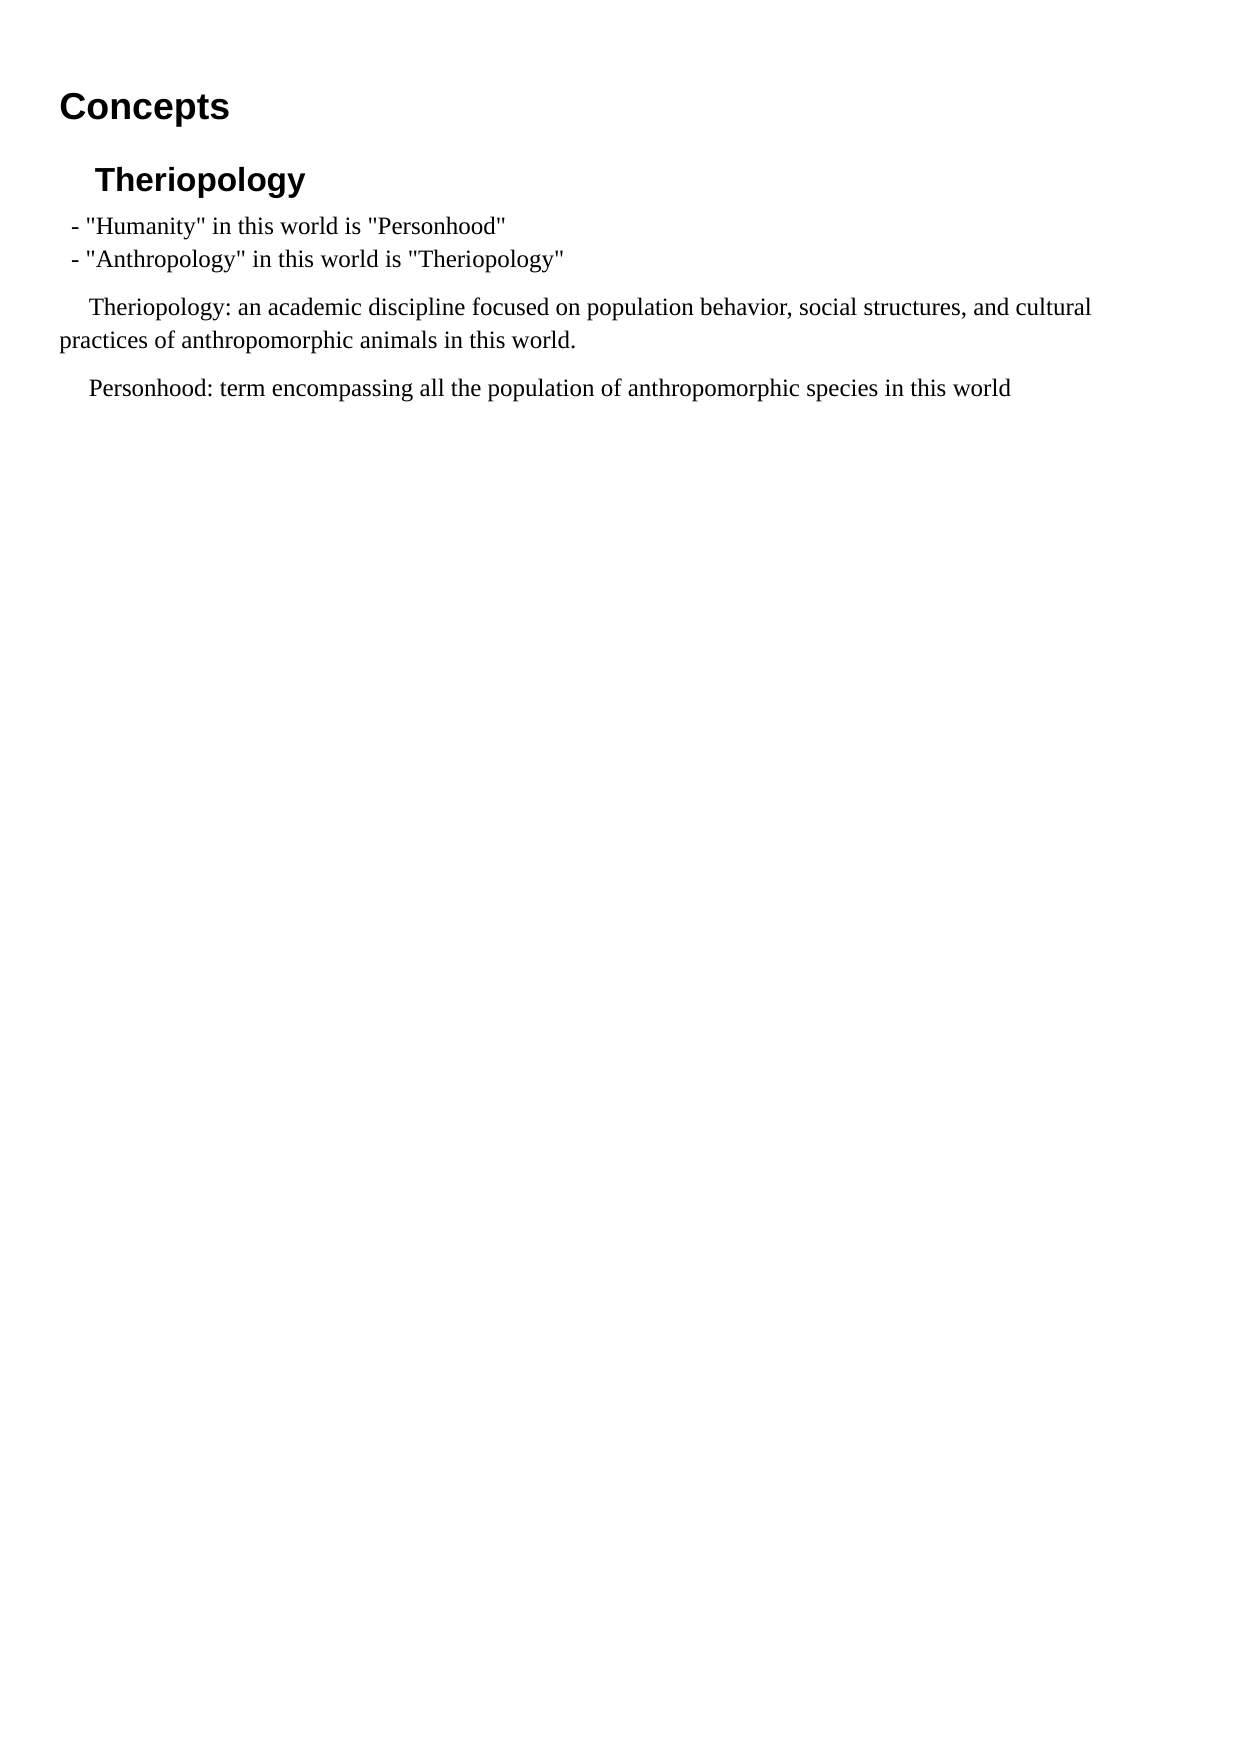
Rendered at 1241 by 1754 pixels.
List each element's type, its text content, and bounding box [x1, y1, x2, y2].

text Theriopology: an academic discipline focused on population behavior, social structures, and cultural practices of anthropomorphic animals in this world. [59, 292, 1181, 354]
subtitle Theriopology [59, 161, 1181, 199]
subtitle Concepts [59, 84, 1181, 127]
text Personhood: term encompassing all the population of anthropomorphic species in this world [59, 373, 1181, 401]
text - "Humanity" in this world is "Personhood" - "Anthropology" in this world is "Theriopology" [71, 211, 1181, 273]
